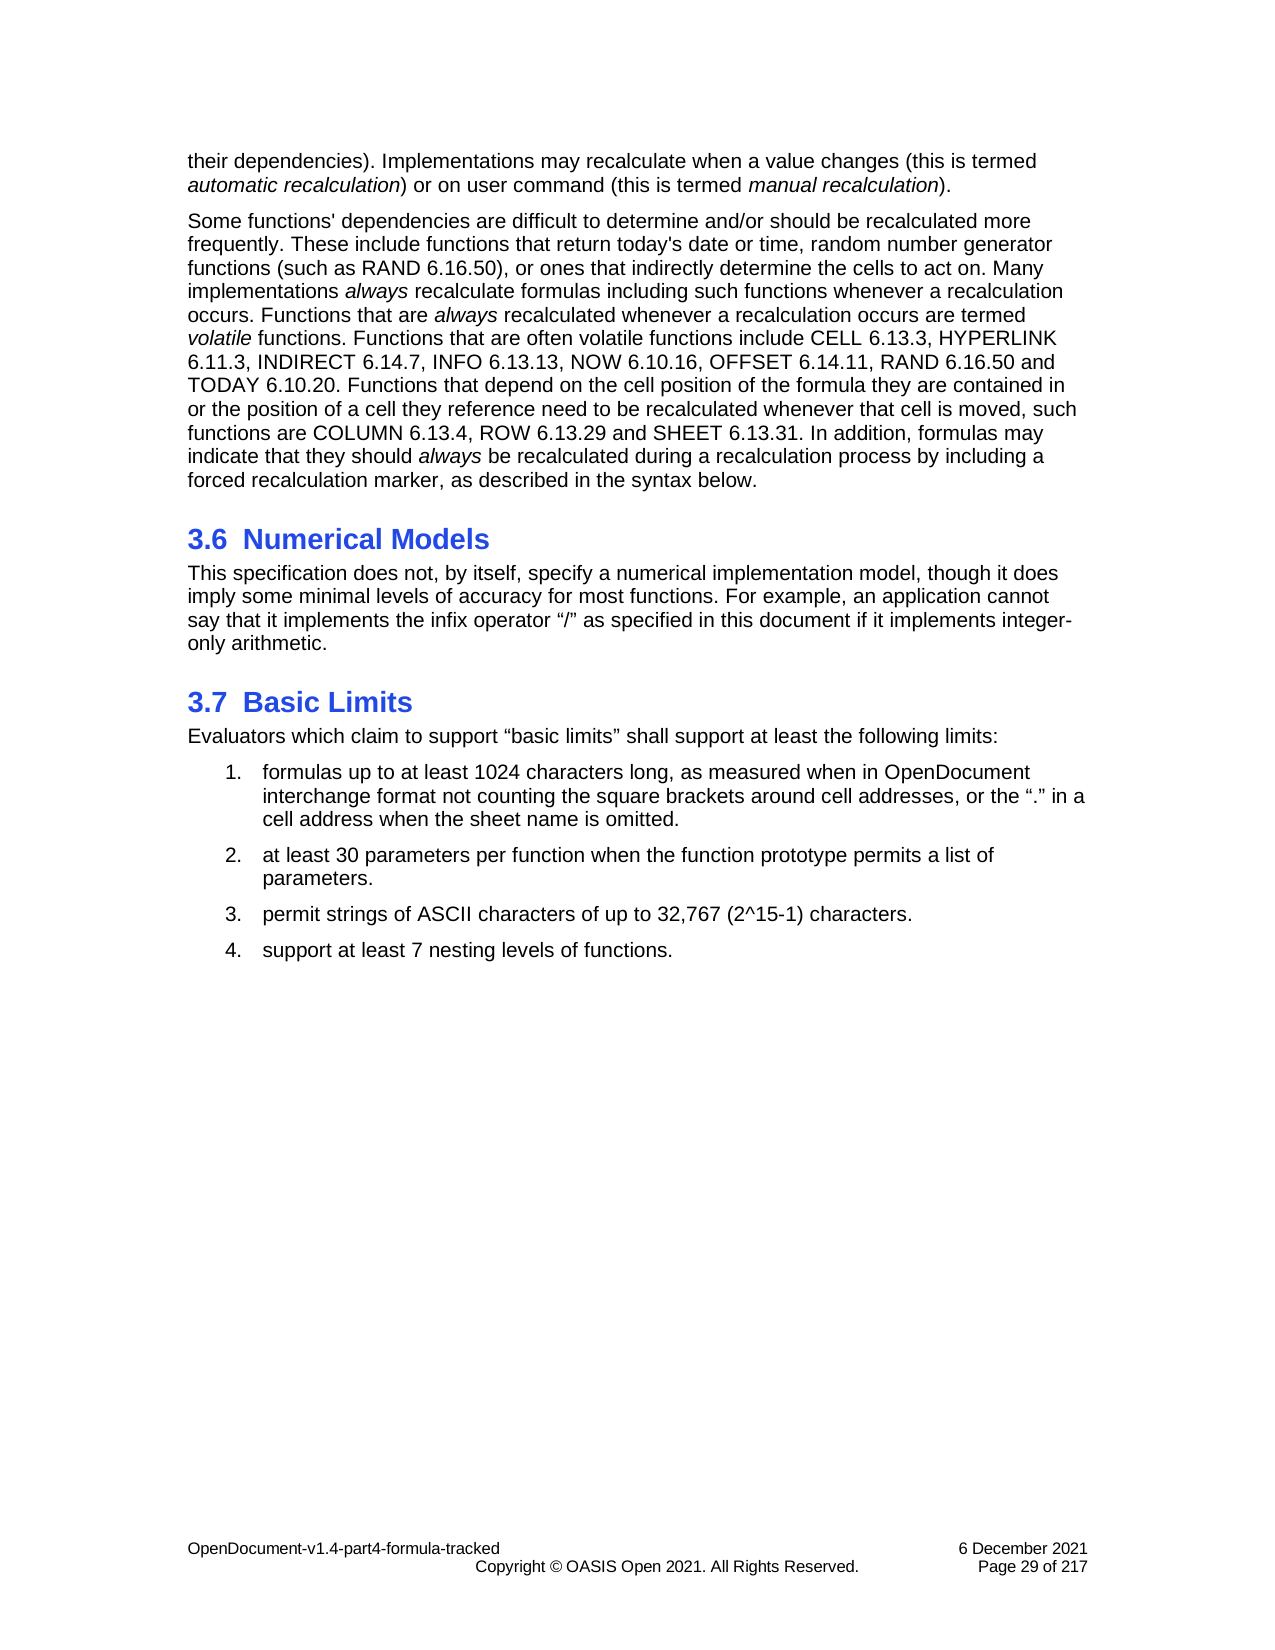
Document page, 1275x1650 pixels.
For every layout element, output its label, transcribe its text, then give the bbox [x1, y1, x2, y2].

list at least 30 parameters per function when the function prototype permits a list of parameters. [225, 843, 1088, 890]
list permit strings of ASCII characters of up to 32,767 (2^15-1) characters. [225, 902, 1088, 926]
text Some functions' dependencies are difficult to determine and/or should be recalculated more frequently. These include functions that return today's date or time, random number generator functions (such as RAND 6.16.50), or ones that indirectly determine the cells to act on. Many implementations always recalculate formulas including such functions whenever a recalculation occurs. Functions that are always recalculated whenever a recalculation occurs are termed volatile functions. Functions that are often volatile functions include CELL 6.13.3, HYPERLINK 6.11.3, INDIRECT 6.14.7, INFO 6.13.13, NOW 6.10.16, OFFSET 6.14.11, RAND 6.16.50 and TODAY 6.10.20. Functions that depend on the cell position of the formula they are contained in or the position of a cell they reference need to be recalculated whenever that cell is moved, such functions are COLUMN 6.13.4, ROW 6.13.29 and SHEET 6.13.31. In addition, formulas may indicate that they should always be recalculated during a recalculation process by including a forced recalculation marker, as described in the syntax below. [187, 209, 1088, 492]
text their dependencies). Implementations may recalculate when a value changes (this is termed automatic recalculation) or on user command (this is termed manual recalculation). [187, 150, 1088, 197]
subtitle Basic Limits [187, 686, 1088, 719]
list support at least 7 nesting levels of functions. [225, 938, 1088, 962]
list formulas up to at least 1024 characters long, as measured when in OpenDocument interchange format not counting the square brackets around cell addresses, or the “.” in a cell address when the sheet name is omitted. [225, 761, 1088, 831]
subtitle Numerical Models [187, 523, 1088, 555]
text This specification does not, by itself, specify a numerical implementation model, though it does imply some minimal levels of accuracy for most functions. For example, an application cannot say that it implements the infix operator “/” as specified in this document if it implements integer-only arithmetic. [187, 561, 1088, 655]
text Evaluators which claim to support “basic limits” shall support at least the following limits: [187, 725, 1088, 748]
